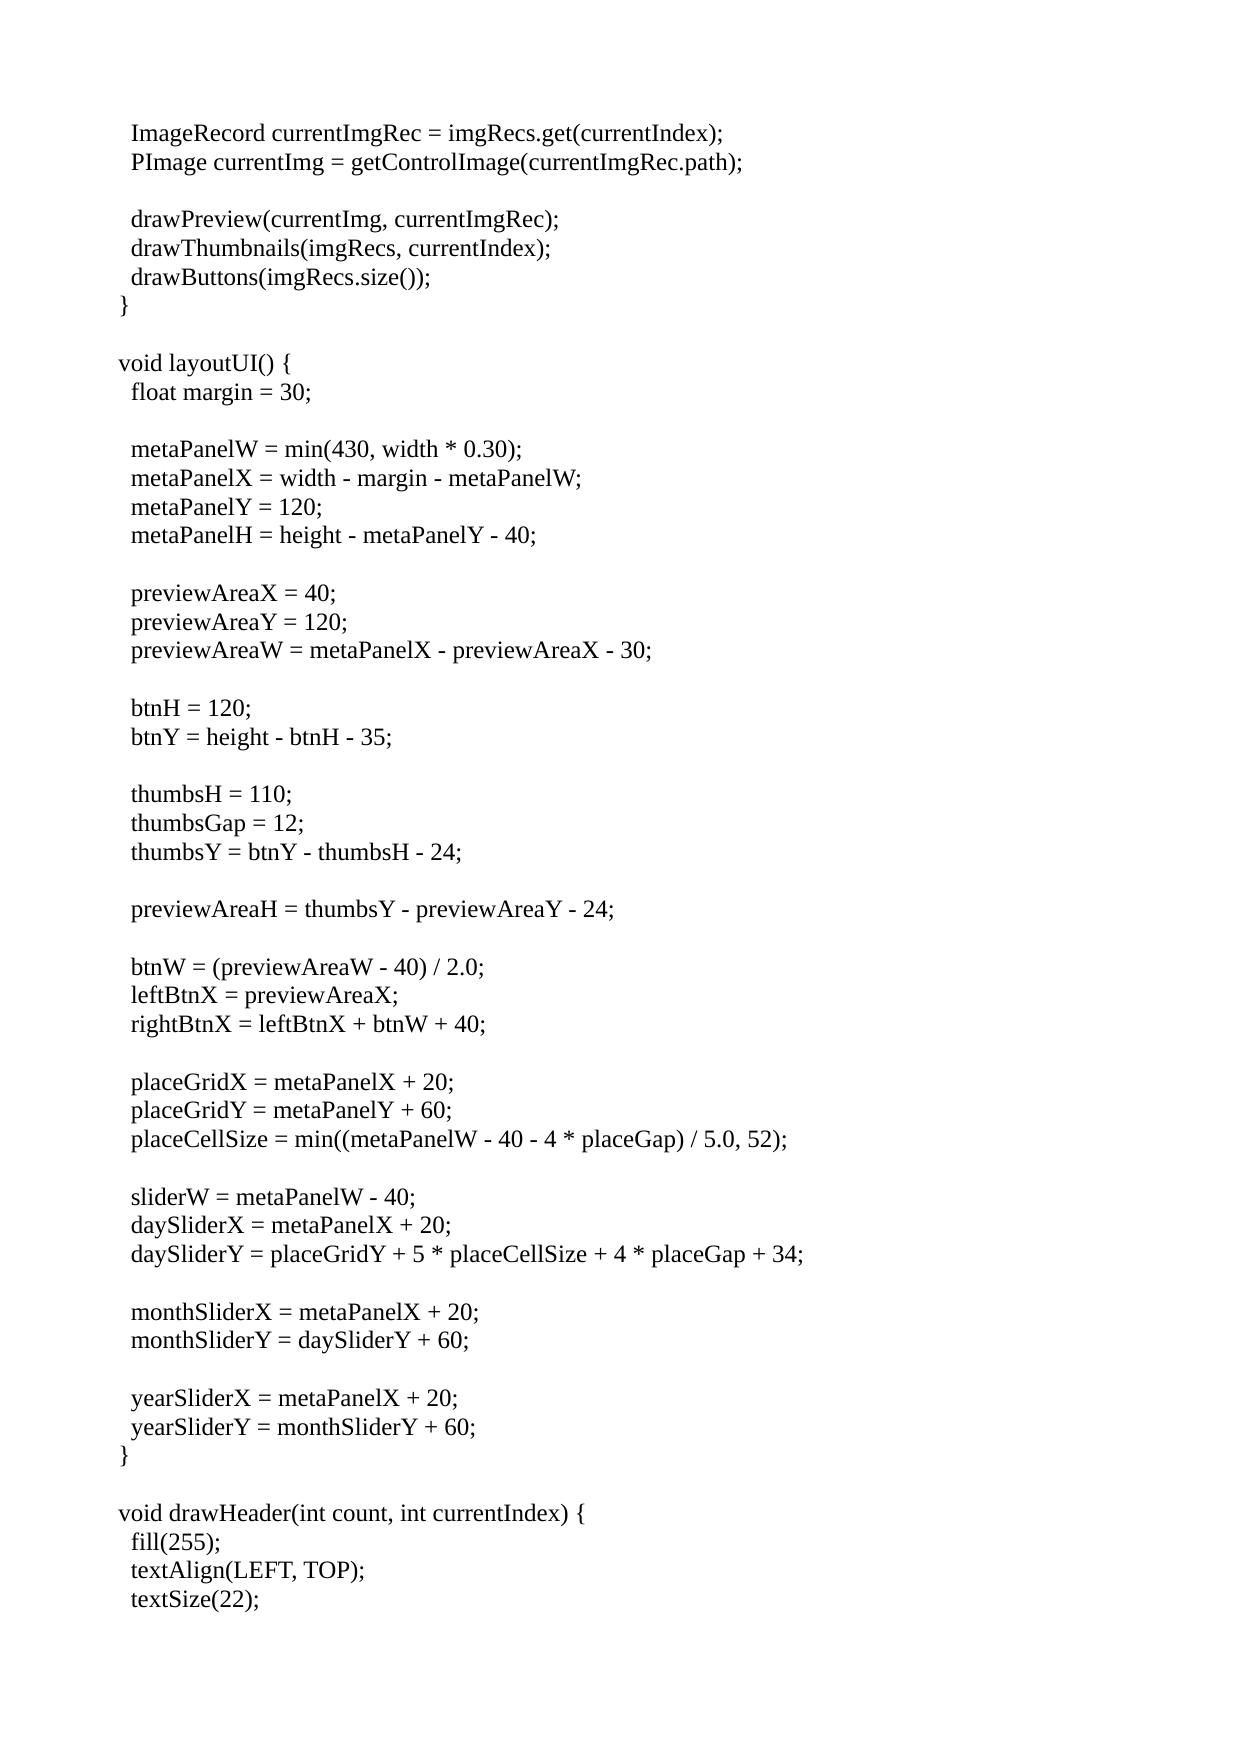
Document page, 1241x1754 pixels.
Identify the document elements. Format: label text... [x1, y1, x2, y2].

text PImage currentImg = getControlImage(currentImgRec.path); [118, 147, 1122, 176]
text drawThumbnails(imgRecs, currentIndex); [118, 233, 1122, 262]
text thumbsGap = 12; [118, 808, 1122, 837]
text thumbsY = btnY - thumbsH - 24; [118, 837, 1122, 866]
text void drawHeader(int count, int currentIndex) { [118, 1498, 1122, 1527]
text ImageRecord currentImgRec = imgRecs.get(currentIndex); [118, 118, 1122, 147]
text placeCellSize = min((metaPanelW - 40 - 4 * placeGap) / 5.0, 52); [118, 1124, 1122, 1153]
text placeGridX = metaPanelX + 20; [118, 1067, 1122, 1096]
text rightBtnX = leftBtnX + btnW + 40; [118, 1009, 1122, 1038]
text placeGridY = metaPanelY + 60; [118, 1096, 1122, 1124]
text metaPanelH = height - metaPanelY - 40; [118, 521, 1122, 549]
text metaPanelW = min(430, width * 0.30); [118, 434, 1122, 463]
text metaPanelX = width - margin - metaPanelW; [118, 463, 1122, 492]
text btnH = 120; [118, 693, 1122, 722]
text void layoutUI() { [118, 348, 1122, 377]
text thumbsH = 110; [118, 779, 1122, 808]
text yearSliderX = metaPanelX + 20; [118, 1383, 1122, 1412]
text drawButtons(imgRecs.size()); [118, 262, 1122, 291]
text textAlign(LEFT, TOP); [118, 1556, 1122, 1584]
text } [118, 1441, 1122, 1469]
text previewAreaW = metaPanelX - previewAreaX - 30; [118, 636, 1122, 664]
text previewAreaH = thumbsY - previewAreaY - 24; [118, 894, 1122, 923]
text monthSliderY = daySliderY + 60; [118, 1326, 1122, 1354]
text metaPanelY = 120; [118, 492, 1122, 521]
text sliderW = metaPanelW - 40; [118, 1182, 1122, 1211]
text } [118, 291, 1122, 319]
text btnY = height - btnH - 35; [118, 722, 1122, 751]
text btnW = (previewAreaW - 40) / 2.0; [118, 952, 1122, 981]
text float margin = 30; [118, 377, 1122, 406]
text fill(255); [118, 1527, 1122, 1556]
text daySliderY = placeGridY + 5 * placeCellSize + 4 * placeGap + 34; [118, 1239, 1122, 1268]
text drawPreview(currentImg, currentImgRec); [118, 204, 1122, 233]
text previewAreaY = 120; [118, 607, 1122, 636]
text daySliderX = metaPanelX + 20; [118, 1211, 1122, 1239]
text textSize(22); [118, 1584, 1122, 1613]
text leftBtnX = previewAreaX; [118, 981, 1122, 1009]
text monthSliderX = metaPanelX + 20; [118, 1297, 1122, 1326]
text previewAreaX = 40; [118, 578, 1122, 607]
text yearSliderY = monthSliderY + 60; [118, 1412, 1122, 1441]
